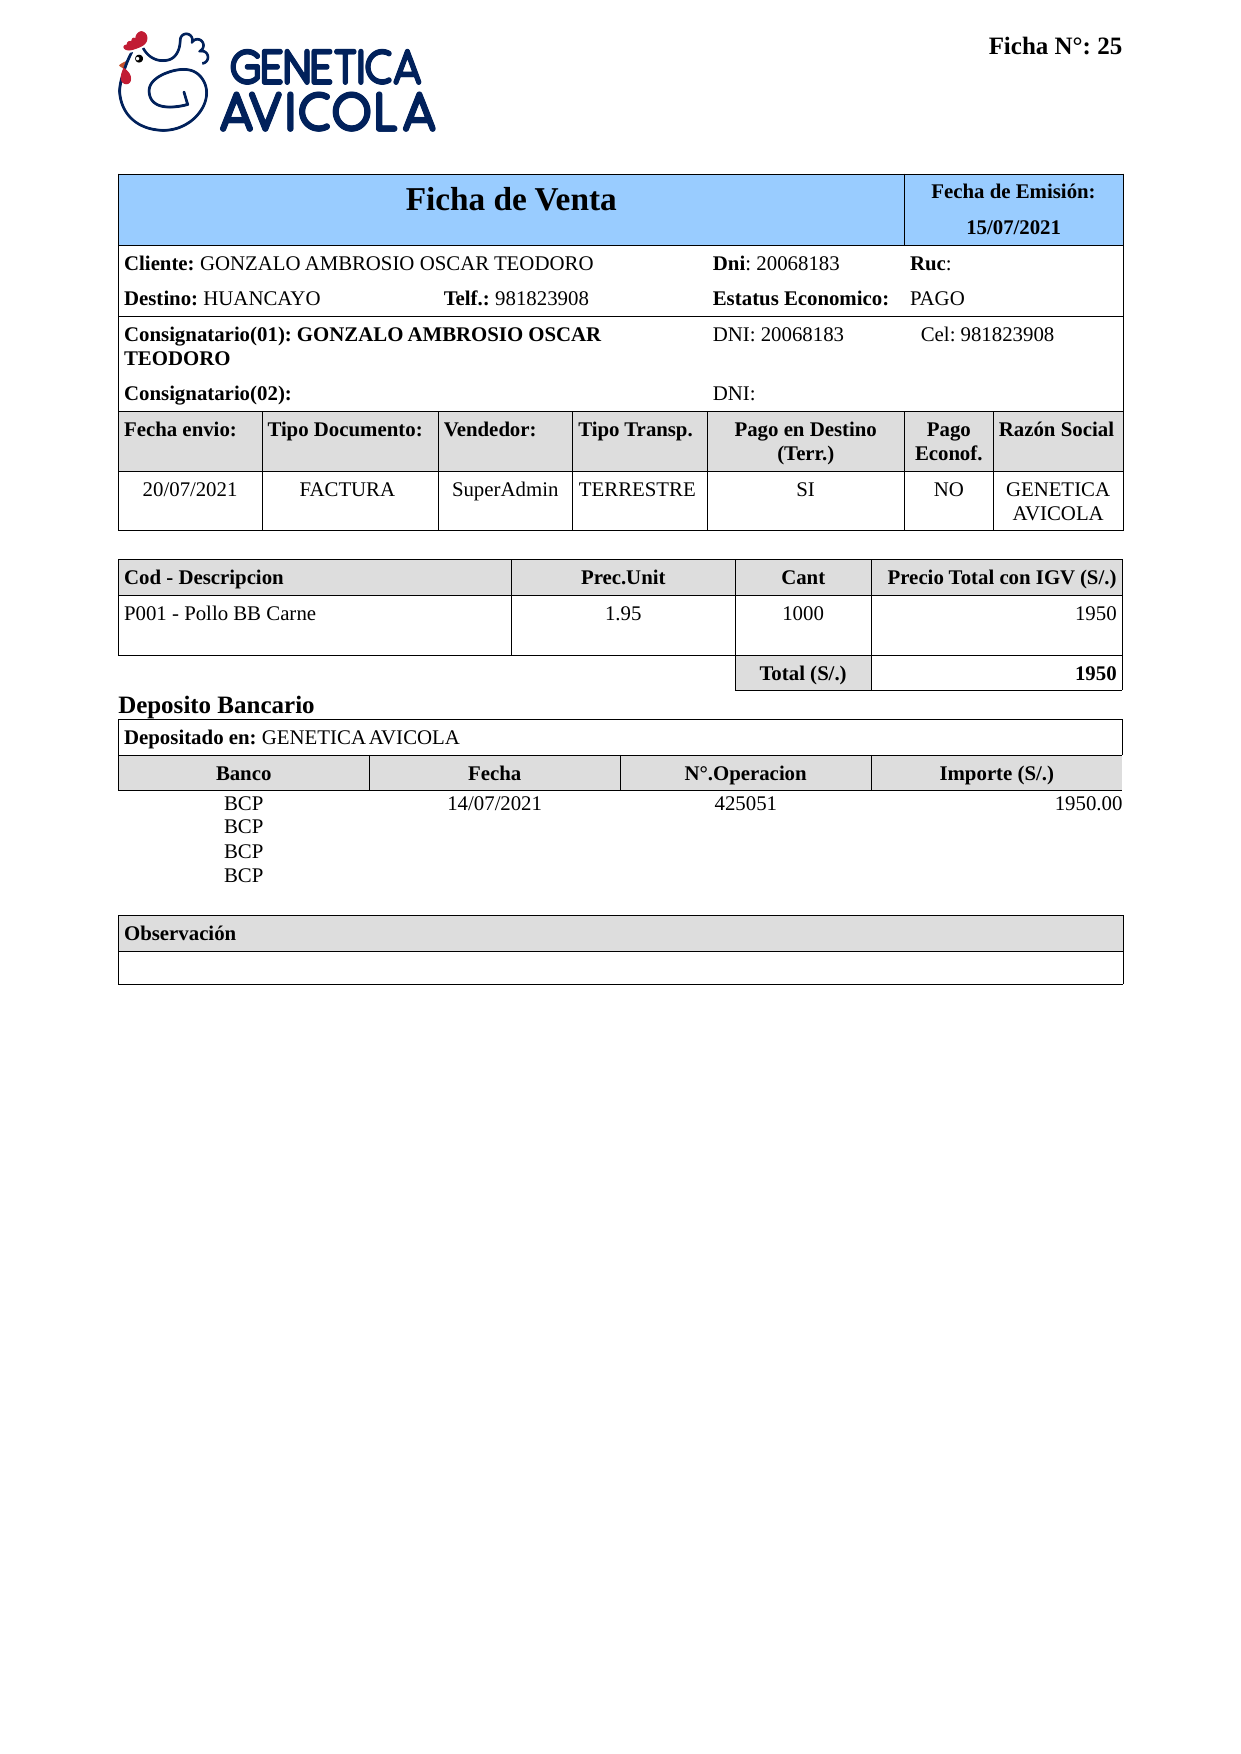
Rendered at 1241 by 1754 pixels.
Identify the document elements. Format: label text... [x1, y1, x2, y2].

table_cell [369, 815, 620, 838]
table_cell Consignatario(01): GONZALO AMBROSIO OSCAR TEODORO [119, 317, 707, 376]
table_cell 1950 [872, 596, 1122, 654]
table_header Depositado en: GENETICA AVICOLA [119, 720, 1122, 755]
picture [118, 31, 436, 132]
table_cell [620, 839, 871, 863]
table_cell Ruc: [904, 246, 1123, 280]
table_cell NO [905, 472, 993, 530]
table_cell 1950 [872, 656, 1122, 690]
table_cell Consignatario(02): [119, 376, 707, 411]
table_header Prec.Unit [512, 560, 735, 595]
table_cell BCP [118, 791, 369, 814]
text Deposito Bancario [118, 690, 1122, 719]
table_cell [620, 815, 871, 838]
table_cell [871, 863, 1122, 887]
table_cell 1000 [736, 596, 871, 654]
table_cell DNI: [707, 376, 1123, 411]
table_cell 20/07/2021 [119, 472, 262, 530]
table_cell [871, 815, 1122, 838]
table_cell [119, 952, 1123, 984]
table_cell [369, 863, 620, 887]
table_cell [118, 656, 511, 690]
table_header Fecha de Emisión: [905, 175, 1123, 209]
table_header Cant [736, 560, 871, 595]
table_cell 15/07/2021 [905, 209, 1123, 245]
table_cell Telf.: 981823908 [438, 280, 707, 316]
table_cell Total (S/.) [736, 656, 871, 690]
table_cell N°.Operacion [621, 756, 871, 790]
table_cell Dni: 20068183 [707, 246, 904, 280]
table_cell Estatus Economico: [707, 280, 904, 316]
table_cell [511, 656, 735, 690]
table_header Cod - Descripcion [119, 560, 511, 595]
table_cell Destino: HUANCAYO [119, 280, 438, 316]
table_cell Pago Econof. [905, 412, 993, 471]
table_cell 14/07/2021 [369, 791, 620, 814]
table_cell Fecha envio: [119, 412, 262, 471]
table_cell [620, 863, 871, 887]
table_header Precio Total con IGV (S/.) [872, 560, 1122, 595]
table_cell [871, 839, 1122, 863]
table_header Observación [119, 916, 1123, 951]
table_cell Cel: 981823908 [915, 317, 1123, 376]
table_cell PAGO [904, 280, 1123, 316]
table_cell SuperAdmin [439, 472, 572, 530]
table_cell Razón Social [994, 412, 1123, 471]
table_cell Importe (S/.) [872, 756, 1122, 790]
table_cell P001 - Pollo BB Carne [119, 596, 511, 654]
table_cell [369, 839, 620, 863]
table_cell Banco [119, 756, 369, 790]
table_cell TERRESTRE [573, 472, 707, 530]
table_cell 425051 [620, 791, 871, 814]
table_header Ficha de Venta [119, 175, 904, 245]
table_cell Fecha [370, 756, 620, 790]
table_cell Cliente: GONZALO AMBROSIO OSCAR TEODORO [119, 246, 707, 280]
table_cell Tipo Transp. [573, 412, 707, 471]
table_cell 1950.00 [871, 791, 1122, 814]
table_cell BCP [118, 815, 369, 838]
table_cell SI [708, 472, 904, 530]
table_cell FACTURA [263, 472, 438, 530]
table_cell Tipo Documento: [263, 412, 438, 471]
table_cell BCP [118, 839, 369, 863]
table_cell GENETICA AVICOLA [994, 472, 1123, 530]
table_cell BCP [118, 863, 369, 887]
table_cell Vendedor: [439, 412, 572, 471]
table_cell Pago en Destino (Terr.) [708, 412, 904, 471]
table_cell 1.95 [512, 596, 735, 654]
table_cell DNI: 20068183 [707, 317, 915, 376]
